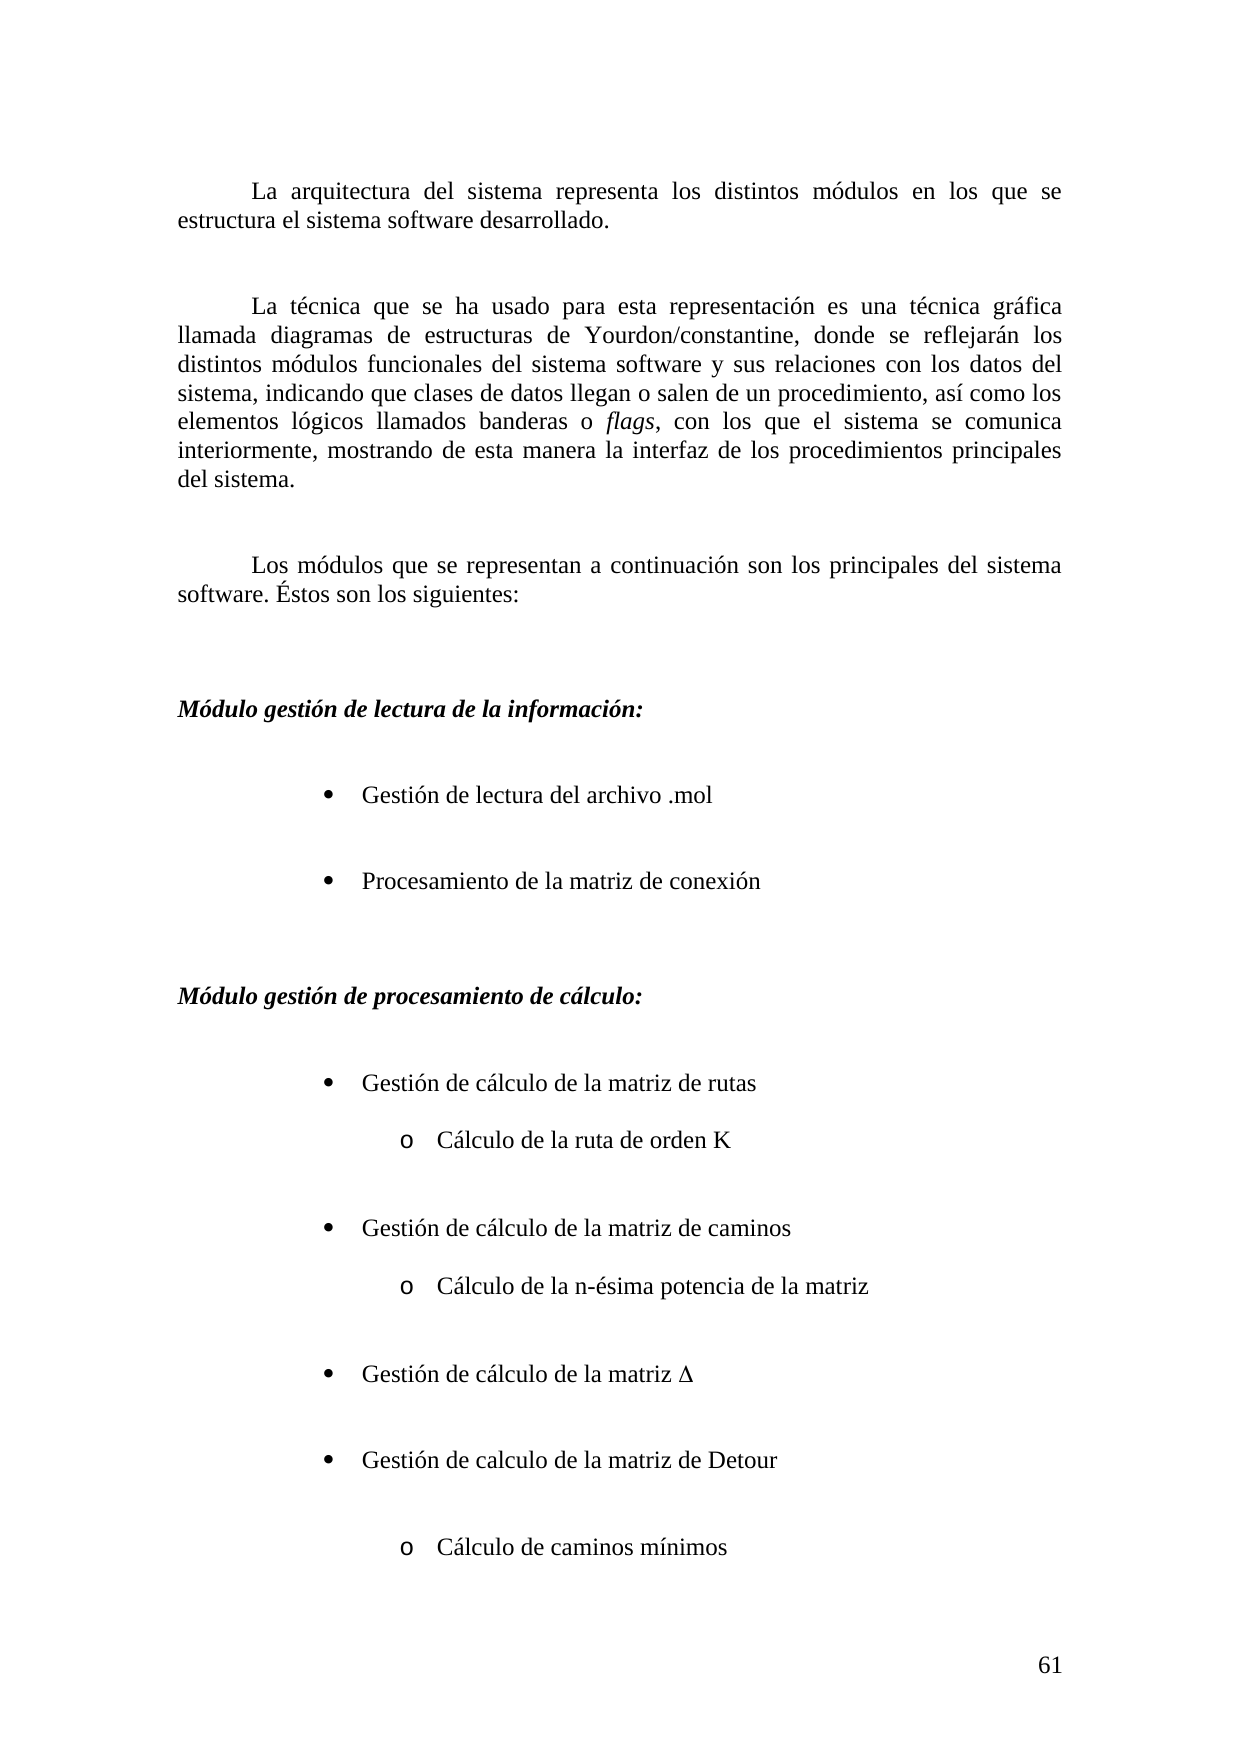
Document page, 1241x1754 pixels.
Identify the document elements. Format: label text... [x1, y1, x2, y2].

list Cálculo de caminos mínimos [399, 1532, 1063, 1563]
list Gestión de lectura del archivo .mol [324, 780, 1063, 809]
subtitle Módulo gestión de procesamiento de cálculo: [177, 981, 1063, 1010]
list Cálculo de la n-ésima potencia de la matriz [399, 1271, 1063, 1302]
text La técnica que se ha usado para esta representación es una técnica gráfica llamada diagramas de estructuras de Yourdon/constantine, donde se reflejarán los distintos módulos funcionales del sistema software y sus relaciones con los datos del sistema, indicando que clases de datos llegan o salen de un procedimiento, así como los elementos lógicos llamados banderas o flags, con los que el sistema se comunica interiormente, mostrando de esta manera la interfaz de los procedimientos principales del sistema. [177, 291, 1063, 493]
list Gestión de calculo de la matriz de Detour [324, 1446, 1063, 1474]
list Cálculo de la ruta de orden K [399, 1125, 1063, 1156]
text La arquitectura del sistema representa los distintos módulos en los que se estructura el sistema software desarrollado. [177, 176, 1063, 234]
text Los módulos que se representan a continuación son los principales del sistema software. Éstos son los siguientes: [177, 550, 1063, 608]
list Gestión de cálculo de la matriz  [324, 1359, 1063, 1388]
list Gestión de cálculo de la matriz de caminos [324, 1213, 1063, 1242]
list Gestión de cálculo de la matriz de rutas [324, 1068, 1063, 1096]
subtitle Módulo gestión de lectura de la información: [177, 694, 1063, 723]
list Procesamiento de la matriz de conexión [324, 866, 1063, 895]
